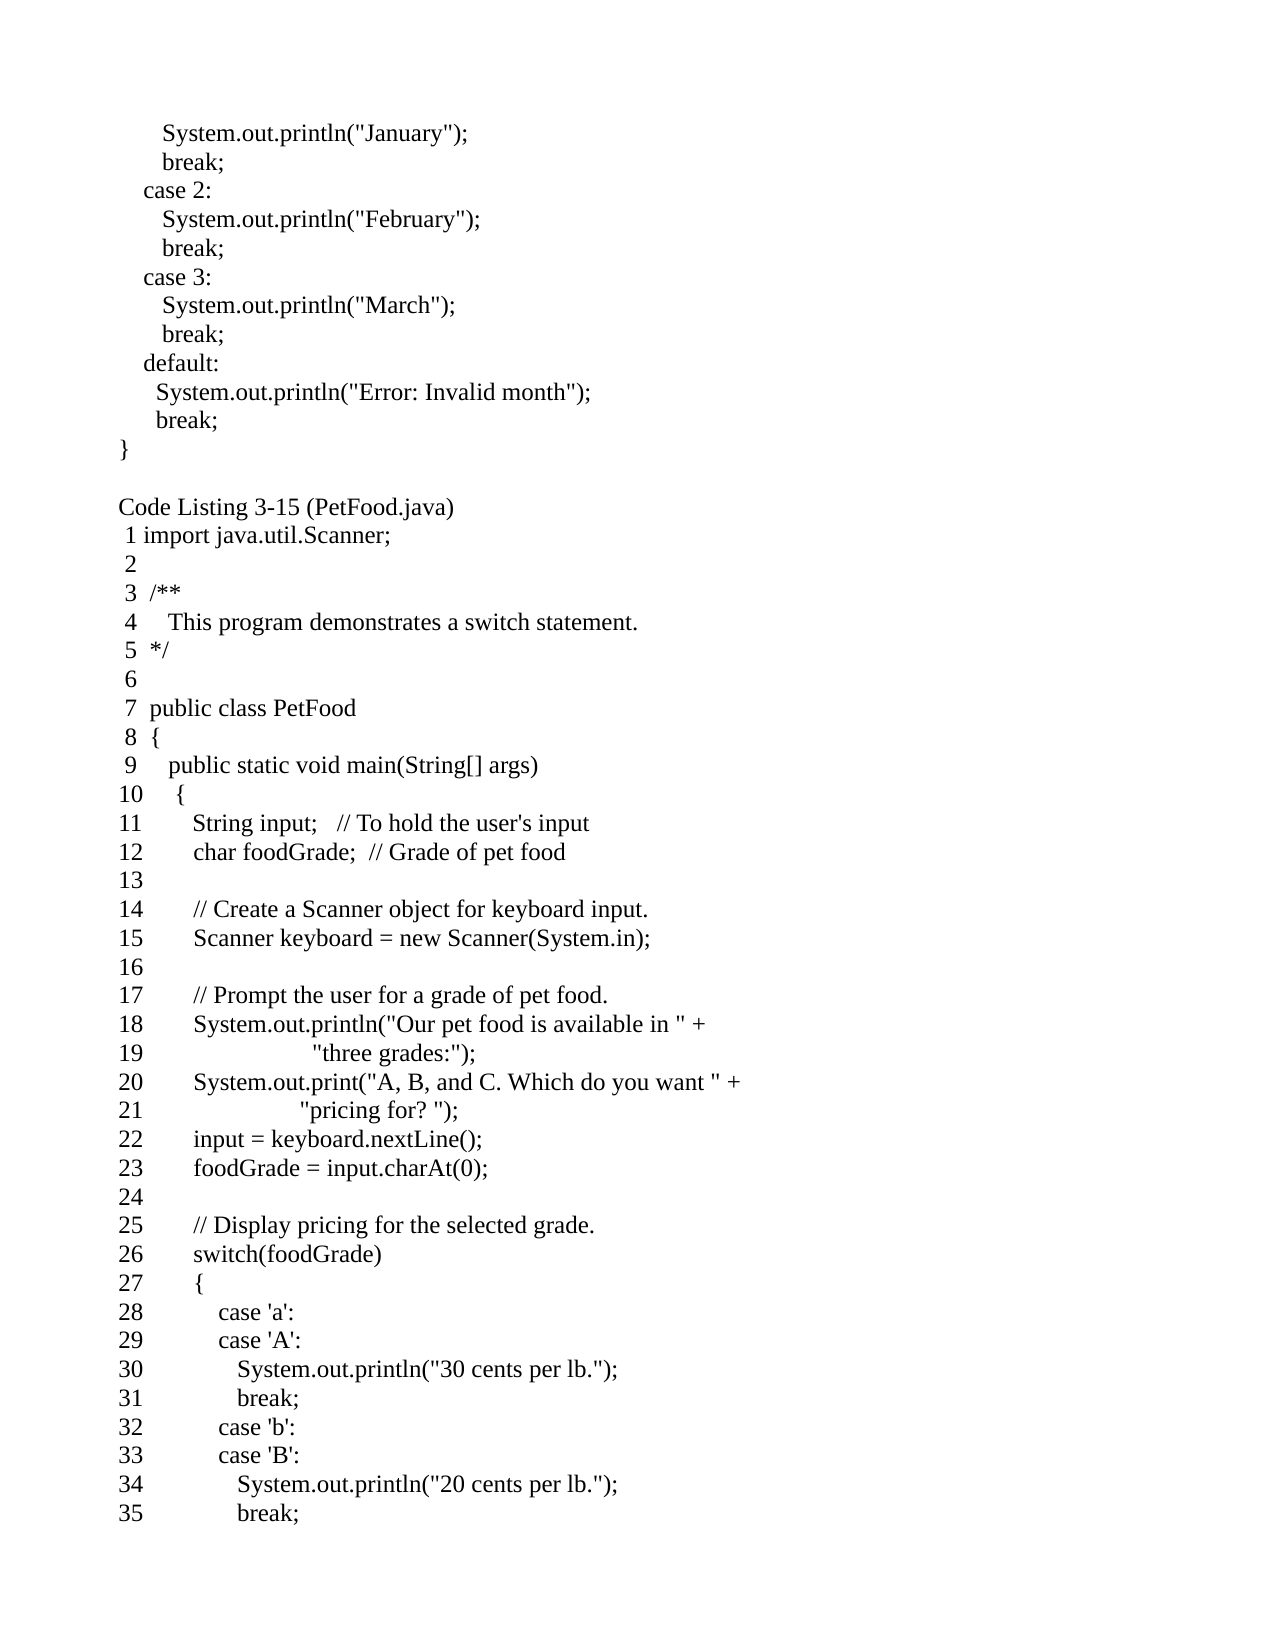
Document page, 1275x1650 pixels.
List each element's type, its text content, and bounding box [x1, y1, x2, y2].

text 16 [118, 952, 1157, 981]
text 35 break; [118, 1498, 1157, 1527]
text 22 input = keyboard.nextLine(); [118, 1124, 1157, 1153]
text 7 public class PetFood [118, 693, 1157, 722]
text 5 */ [118, 636, 1157, 664]
text 11 String input; // To hold the user's input [118, 808, 1157, 837]
text case 2: [118, 176, 1157, 204]
text break; [118, 233, 1157, 262]
text 9 public static void main(String[] args) [118, 751, 1157, 779]
text 17 // Prompt the user for a grade of pet food. [118, 981, 1157, 1009]
text System.out.println("March"); [118, 291, 1157, 319]
text 2 [118, 549, 1157, 578]
text 28 case 'a': [118, 1297, 1157, 1326]
text Code Listing 3-15 (PetFood.java) [118, 492, 1157, 521]
text case 3: [118, 262, 1157, 291]
text 29 case 'A': [118, 1326, 1157, 1354]
text 25 // Display pricing for the selected grade. [118, 1211, 1157, 1239]
text break; [118, 147, 1157, 176]
text 10 { [118, 779, 1157, 808]
text 27 { [118, 1268, 1157, 1297]
text } [118, 434, 1157, 463]
text 14 // Create a Scanner object for keyboard input. [118, 894, 1157, 923]
text System.out.println("January"); [118, 118, 1157, 147]
text 32 case 'b': [118, 1412, 1157, 1441]
text 1 import java.util.Scanner; [118, 521, 1157, 549]
text 3 /** [118, 578, 1157, 607]
text System.out.println("Error: Invalid month"); [118, 377, 1157, 406]
text 8 { [118, 722, 1157, 751]
text 18 System.out.println("Our pet food is available in " + [118, 1009, 1157, 1038]
text 31 break; [118, 1383, 1157, 1412]
text 21 "pricing for? "); [118, 1096, 1157, 1124]
text 20 System.out.print("A, B, and C. Which do you want " + [118, 1067, 1157, 1096]
text break; [118, 406, 1157, 434]
text 19 "three grades:"); [118, 1038, 1157, 1067]
text System.out.println("February"); [118, 204, 1157, 233]
text 12 char foodGrade; // Grade of pet food [118, 837, 1157, 866]
text 13 [118, 866, 1157, 894]
text 24 [118, 1182, 1157, 1211]
text default: [118, 348, 1157, 377]
text 34 System.out.println("20 cents per lb."); [118, 1469, 1157, 1498]
text 26 switch(foodGrade) [118, 1239, 1157, 1268]
text 30 System.out.println("30 cents per lb."); [118, 1354, 1157, 1383]
text 15 Scanner keyboard = new Scanner(System.in); [118, 923, 1157, 952]
text 4 This program demonstrates a switch statement. [118, 607, 1157, 636]
text 6 [118, 664, 1157, 693]
text 23 foodGrade = input.charAt(0); [118, 1153, 1157, 1182]
text break; [118, 319, 1157, 348]
text 33 case 'B': [118, 1441, 1157, 1469]
